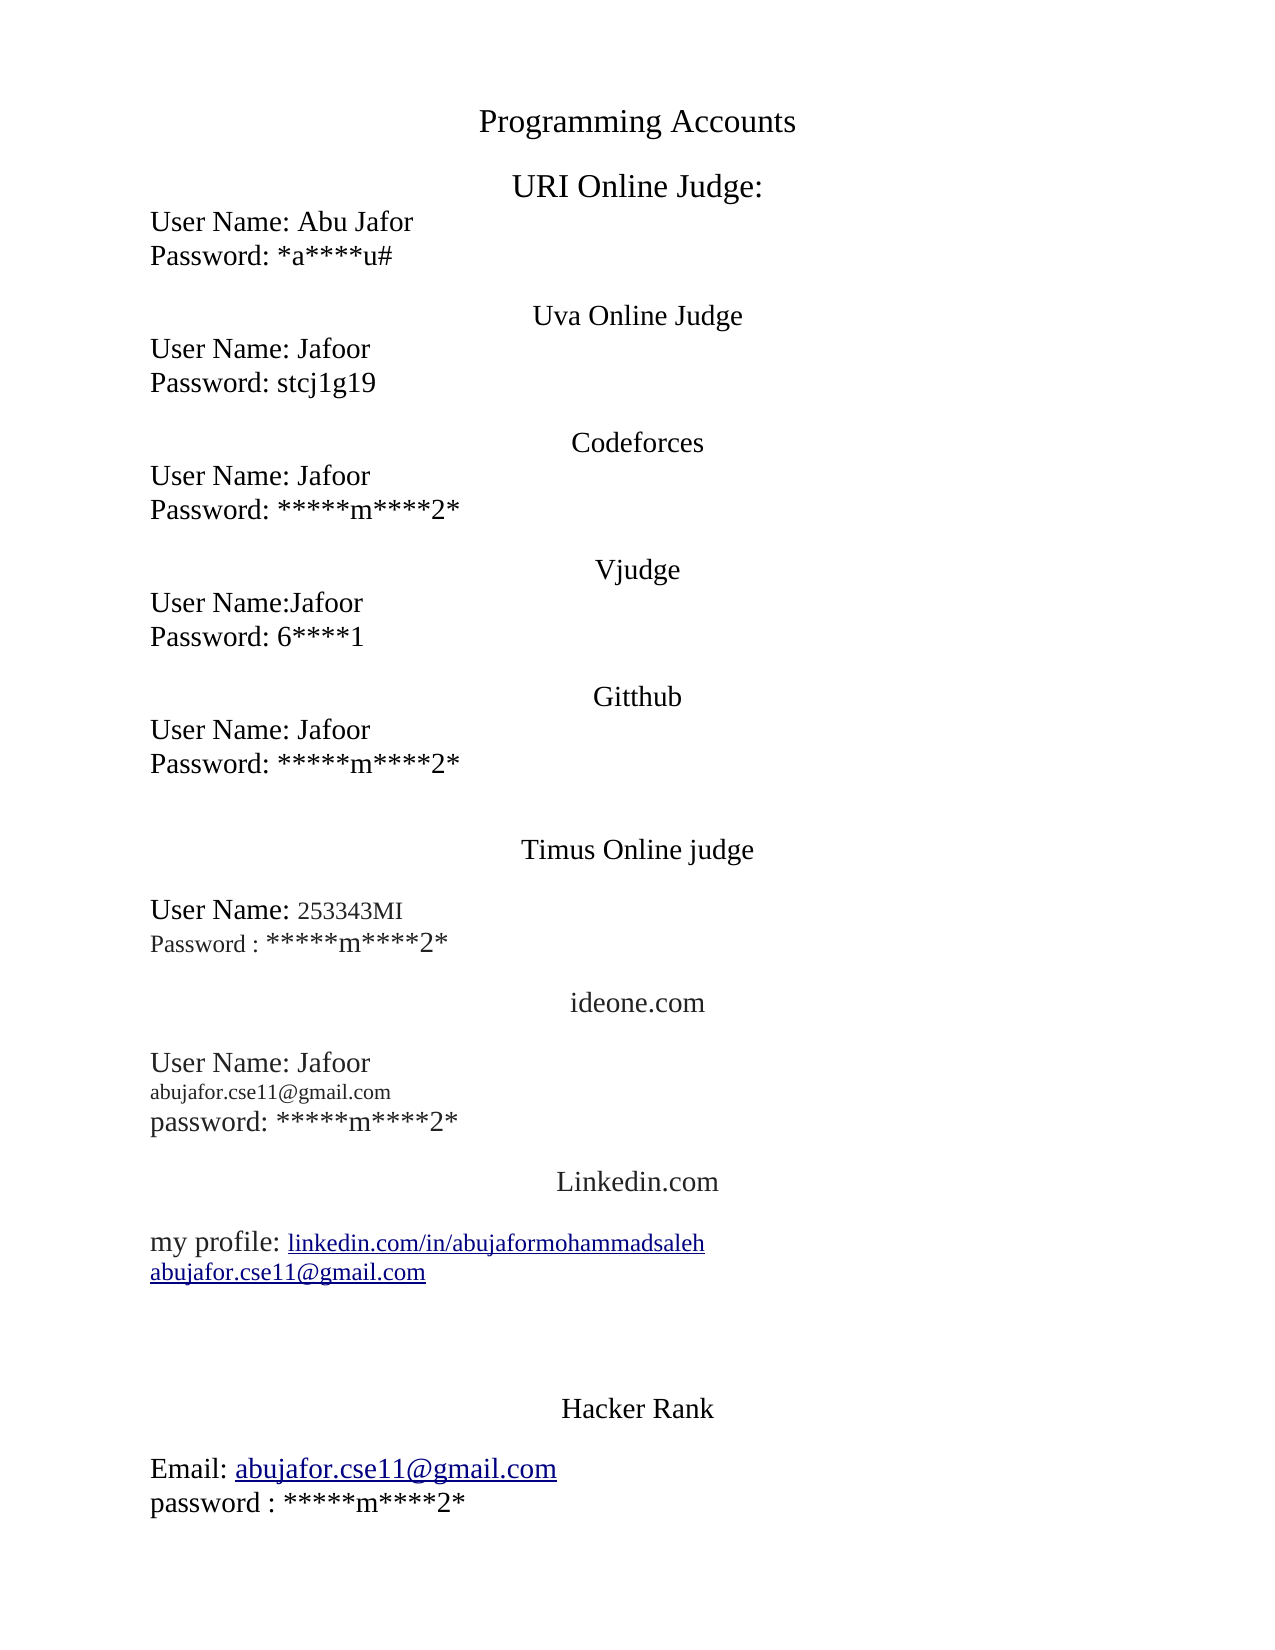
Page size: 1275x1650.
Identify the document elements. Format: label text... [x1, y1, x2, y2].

text Vjudge [150, 552, 1125, 585]
text password : *****m****2* [150, 1485, 1125, 1518]
text Password: *****m****2* [150, 492, 1125, 525]
text Linkedin.com [150, 1164, 1125, 1197]
text Password: *****m****2* [150, 746, 1125, 779]
text Uva Online Judge [150, 298, 1125, 331]
text URI Online Judge: [150, 166, 1125, 204]
text User Name: Abu Jafor [150, 204, 1125, 238]
text Password : *****m****2* [150, 926, 1125, 959]
text Hacker Rank [150, 1392, 1125, 1425]
text password: *****m****2* [150, 1104, 1125, 1138]
text Password: stcj1g19 [150, 365, 1125, 398]
text Password: 6****1 [150, 619, 1125, 652]
text User Name: Jafoor [150, 458, 1125, 492]
text Timus Online judge [150, 832, 1125, 866]
text Email: abujafor.cse11@gmail.com [150, 1451, 1125, 1485]
text Password: *a****u# [150, 238, 1125, 271]
text my profile: linkedin.com/in/abujaformohammadsaleh [150, 1224, 1125, 1257]
text Codeforces [150, 425, 1125, 458]
text User Name: Jafoor [150, 1045, 1125, 1079]
text User Name: Jafoor [150, 712, 1125, 746]
text User Name:Jafoor [150, 585, 1125, 619]
text User Name: Jafoor [150, 331, 1125, 365]
text abujafor.cse11@gmail.com [150, 1079, 1125, 1104]
text Gitthub [150, 679, 1125, 712]
text abujafor.cse11@gmail.com [150, 1257, 1125, 1286]
text Programming Accounts [150, 101, 1125, 140]
text User Name: 253343MI [150, 892, 1125, 926]
text ideone.com [150, 985, 1125, 1019]
